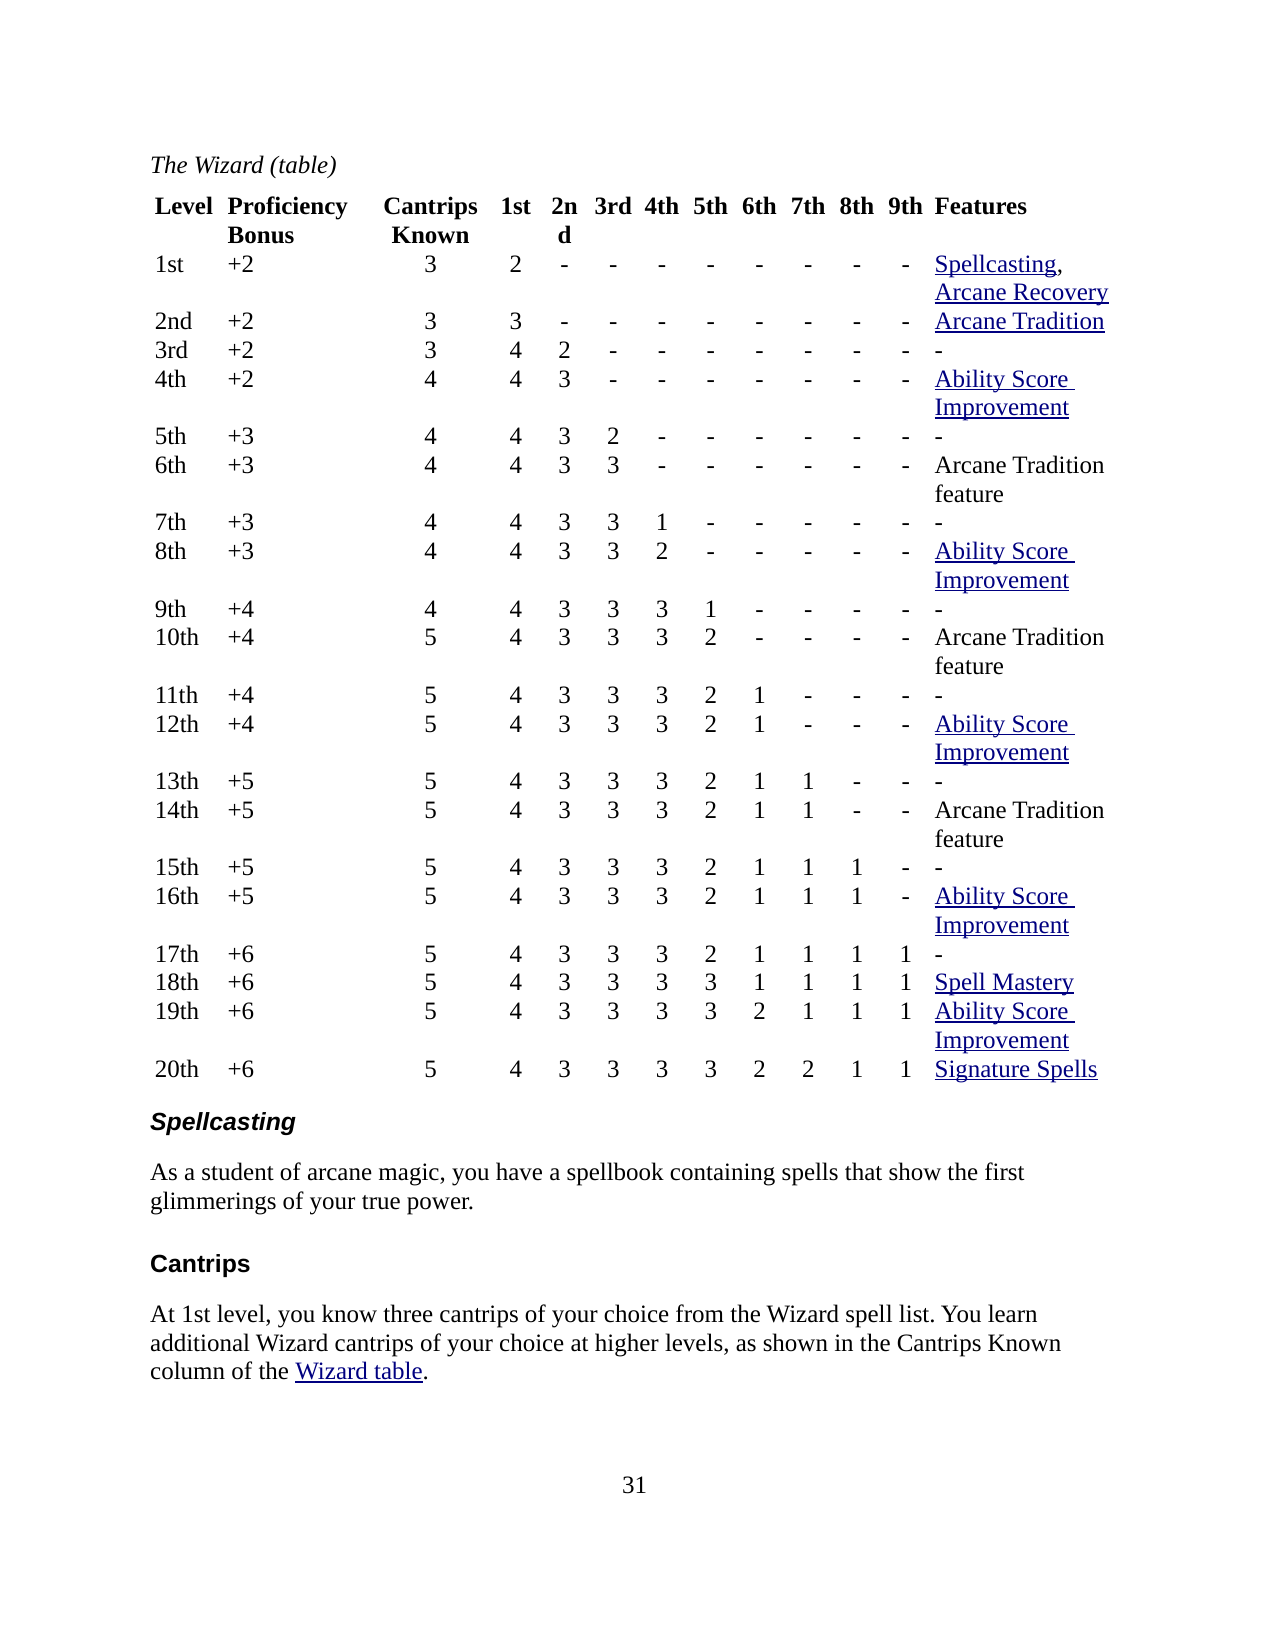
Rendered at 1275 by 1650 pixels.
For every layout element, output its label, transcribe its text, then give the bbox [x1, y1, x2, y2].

table_cell - [930, 594, 1125, 622]
table_cell 2 [784, 1054, 832, 1082]
table_cell - [930, 421, 1125, 450]
table_cell - [881, 709, 930, 766]
table_cell 1 [833, 1054, 881, 1082]
table_cell 2 [735, 1054, 784, 1082]
table_cell - [833, 306, 881, 335]
table_cell 4 [491, 1054, 540, 1082]
table_cell 2 [540, 335, 589, 364]
table_cell 3 [638, 623, 686, 680]
table_cell 1 [784, 968, 832, 996]
table_cell +6 [223, 939, 369, 967]
table_cell +3 [223, 421, 369, 450]
table_cell 4 [491, 795, 540, 852]
table_cell +5 [223, 853, 369, 881]
table_cell - [930, 853, 1125, 881]
table_cell - [833, 249, 881, 306]
table_cell 1 [881, 1054, 930, 1082]
table_cell - [589, 249, 637, 306]
table_cell - [833, 450, 881, 507]
table_cell 4 [491, 623, 540, 680]
table_cell 1 [833, 968, 881, 996]
table_cell 2 [735, 996, 784, 1054]
table_cell - [881, 450, 930, 507]
table_cell 4 [491, 853, 540, 881]
table_cell Spell Mastery [930, 968, 1125, 996]
text As a student of arcane magic, you have a spellbook containing spells that show the first glimmerings of your true power. [150, 1157, 1125, 1215]
table_cell 3 [589, 680, 637, 709]
table_cell 4 [491, 939, 540, 967]
table_cell 3 [540, 421, 589, 450]
table_cell 4 [369, 364, 491, 421]
table_cell 7th [150, 508, 223, 536]
table_cell 5 [369, 968, 491, 996]
table_cell - [881, 623, 930, 680]
table_header 3rd [589, 191, 637, 249]
table_cell 3 [638, 795, 686, 852]
table_cell - [881, 680, 930, 709]
table_header Proficiency Bonus [223, 191, 369, 249]
table_cell 14th [150, 795, 223, 852]
table_cell - [784, 623, 832, 680]
table_cell 20th [150, 1054, 223, 1082]
table_cell 3 [638, 881, 686, 939]
table_cell +2 [223, 249, 369, 306]
table_cell 3 [540, 853, 589, 881]
table_cell Arcane Tradition feature [930, 623, 1125, 680]
table_cell 2nd [150, 306, 223, 335]
table_cell Ability Score Improvement [930, 536, 1125, 594]
table_cell 2 [686, 853, 735, 881]
table_cell +2 [223, 364, 369, 421]
table_cell - [735, 364, 784, 421]
table_cell - [784, 306, 832, 335]
table_cell 4 [491, 881, 540, 939]
table_cell - [686, 421, 735, 450]
table_cell 1 [735, 939, 784, 967]
table_cell - [784, 680, 832, 709]
table_cell - [589, 306, 637, 335]
text The Wizard (table) [150, 150, 1125, 179]
table_cell 19th [150, 996, 223, 1054]
table_cell 3 [540, 594, 589, 622]
table_cell - [784, 335, 832, 364]
table_cell 1 [784, 795, 832, 852]
table_cell 4 [491, 335, 540, 364]
table_cell - [686, 249, 735, 306]
table_cell +4 [223, 709, 369, 766]
table_cell 3 [589, 536, 637, 594]
table_cell - [784, 594, 832, 622]
table_cell 2 [686, 881, 735, 939]
table_cell 5 [369, 709, 491, 766]
table_cell - [833, 709, 881, 766]
table_cell - [735, 594, 784, 622]
table_cell 3 [589, 508, 637, 536]
table_cell Arcane Tradition [930, 306, 1125, 335]
table_cell +4 [223, 594, 369, 622]
table_cell - [784, 364, 832, 421]
table_cell 3 [686, 968, 735, 996]
table_cell 3 [686, 996, 735, 1054]
table_cell 1 [784, 853, 832, 881]
table_cell Ability Score Improvement [930, 364, 1125, 421]
table_cell 3 [589, 968, 637, 996]
table_header Level [150, 191, 223, 249]
table_cell - [881, 364, 930, 421]
table_cell - [686, 335, 735, 364]
table_header 2nd [540, 191, 589, 249]
table_cell - [638, 335, 686, 364]
table_cell 1 [735, 853, 784, 881]
table_cell 3 [638, 996, 686, 1054]
table_cell - [784, 536, 832, 594]
table_cell 4 [491, 766, 540, 795]
table_cell 4 [491, 421, 540, 450]
table_cell - [735, 335, 784, 364]
table_cell 4 [491, 709, 540, 766]
table_cell 3 [589, 709, 637, 766]
table_cell 2 [686, 766, 735, 795]
table_cell 3 [540, 364, 589, 421]
table_cell 3 [540, 623, 589, 680]
table_cell 3 [638, 853, 686, 881]
table_cell - [638, 249, 686, 306]
table_cell - [930, 508, 1125, 536]
table_cell +5 [223, 795, 369, 852]
table_cell 3 [540, 680, 589, 709]
table_cell 3 [589, 1054, 637, 1082]
table_cell 3 [540, 508, 589, 536]
table_cell - [686, 364, 735, 421]
table_cell 4 [491, 968, 540, 996]
table_cell - [881, 421, 930, 450]
table_cell - [686, 536, 735, 594]
table_cell 1 [735, 968, 784, 996]
table_cell - [540, 249, 589, 306]
table_cell +4 [223, 680, 369, 709]
table_header 9th [881, 191, 930, 249]
table_cell 1 [784, 766, 832, 795]
table_cell +5 [223, 881, 369, 939]
table_cell 3 [540, 536, 589, 594]
table_cell 3 [491, 306, 540, 335]
table_cell 3 [540, 450, 589, 507]
table_cell 3 [589, 939, 637, 967]
table_cell 4 [491, 536, 540, 594]
table_cell 1 [638, 508, 686, 536]
table_cell - [930, 939, 1125, 967]
table_cell 1 [784, 939, 832, 967]
table_cell 5 [369, 881, 491, 939]
table_cell 4th [150, 364, 223, 421]
table_cell 5 [369, 623, 491, 680]
table_cell 4 [491, 996, 540, 1054]
table_cell - [638, 450, 686, 507]
table_cell - [881, 594, 930, 622]
table_header 1st [491, 191, 540, 249]
table_cell 1 [881, 968, 930, 996]
table_header Cantrips Known [369, 191, 491, 249]
table_cell 1 [735, 680, 784, 709]
table_cell - [784, 709, 832, 766]
table_header Features [930, 191, 1125, 249]
table_cell - [784, 249, 832, 306]
table_cell - [833, 623, 881, 680]
table_cell 2 [686, 623, 735, 680]
table_cell 5th [150, 421, 223, 450]
table_cell - [784, 450, 832, 507]
table_cell 3 [540, 996, 589, 1054]
table_cell 3 [589, 766, 637, 795]
table_cell 3 [369, 306, 491, 335]
table_cell 3 [369, 335, 491, 364]
table_cell 4 [491, 680, 540, 709]
table_cell 5 [369, 680, 491, 709]
table_cell 1 [881, 939, 930, 967]
table_cell 4 [491, 364, 540, 421]
table_cell - [833, 680, 881, 709]
table_cell 1 [833, 939, 881, 967]
table_cell +2 [223, 335, 369, 364]
table_cell 3 [589, 996, 637, 1054]
table_cell - [735, 421, 784, 450]
table_cell 1 [784, 881, 832, 939]
table_cell 3 [540, 881, 589, 939]
table_cell - [686, 306, 735, 335]
table_cell 3 [589, 594, 637, 622]
table_cell 3 [540, 766, 589, 795]
table_cell +3 [223, 508, 369, 536]
table_cell 1 [735, 795, 784, 852]
table_cell 17th [150, 939, 223, 967]
table_cell 3 [589, 795, 637, 852]
table_cell - [881, 881, 930, 939]
table_cell Ability Score Improvement [930, 709, 1125, 766]
table_cell - [735, 536, 784, 594]
text At 1st level, you know three cantrips of your choice from the Wizard spell list. You learn additional Wizard cantrips of your choice at higher levels, as shown in the Cantrips Known column of the Wizard table. [150, 1299, 1125, 1385]
table_cell 3 [638, 594, 686, 622]
table_cell Arcane Tradition feature [930, 450, 1125, 507]
table_cell - [881, 306, 930, 335]
table_cell - [833, 594, 881, 622]
table_cell 4 [491, 450, 540, 507]
table_cell +3 [223, 536, 369, 594]
table_cell Arcane Tradition feature [930, 795, 1125, 852]
table_cell 1 [881, 996, 930, 1054]
table_cell 11th [150, 680, 223, 709]
table_cell 3 [540, 939, 589, 967]
table_cell - [833, 766, 881, 795]
table_cell 3rd [150, 335, 223, 364]
subtitle Cantrips [150, 1249, 1125, 1277]
table_cell 3 [638, 968, 686, 996]
table_cell - [881, 536, 930, 594]
table_cell +5 [223, 766, 369, 795]
table_cell 1st [150, 249, 223, 306]
subtitle Spellcasting [150, 1107, 1125, 1136]
table_cell 3 [638, 680, 686, 709]
table_cell +6 [223, 1054, 369, 1082]
table_cell - [735, 623, 784, 680]
table_cell 5 [369, 853, 491, 881]
table_cell 3 [540, 968, 589, 996]
table_cell - [784, 508, 832, 536]
table_cell - [881, 249, 930, 306]
table_cell - [638, 421, 686, 450]
table_cell 5 [369, 996, 491, 1054]
table_cell 15th [150, 853, 223, 881]
table_cell - [833, 421, 881, 450]
table_cell 8th [150, 536, 223, 594]
table_header 7th [784, 191, 832, 249]
table_cell 3 [638, 766, 686, 795]
table_cell 5 [369, 766, 491, 795]
table_header 8th [833, 191, 881, 249]
table_cell 1 [686, 594, 735, 622]
table_cell 3 [638, 709, 686, 766]
table_cell Signature Spells [930, 1054, 1125, 1082]
table_cell - [735, 450, 784, 507]
table_cell - [833, 335, 881, 364]
table_cell 4 [369, 536, 491, 594]
table_cell +6 [223, 996, 369, 1054]
table_cell - [881, 795, 930, 852]
table_cell 3 [589, 853, 637, 881]
table_cell 3 [540, 1054, 589, 1082]
table_cell 2 [686, 680, 735, 709]
table_cell 1 [735, 709, 784, 766]
table_cell - [881, 853, 930, 881]
table_header 4th [638, 191, 686, 249]
table_cell - [735, 508, 784, 536]
table_cell - [638, 364, 686, 421]
table_cell - [589, 335, 637, 364]
table_cell 3 [589, 881, 637, 939]
table_cell - [686, 508, 735, 536]
table_cell 2 [686, 709, 735, 766]
table_cell 1 [735, 766, 784, 795]
table_cell - [833, 536, 881, 594]
table_cell +2 [223, 306, 369, 335]
table_cell 3 [686, 1054, 735, 1082]
table_cell +4 [223, 623, 369, 680]
table_cell 3 [589, 623, 637, 680]
table_cell - [881, 766, 930, 795]
table_cell - [833, 508, 881, 536]
table_cell 1 [833, 853, 881, 881]
table_cell 1 [833, 881, 881, 939]
table_cell 3 [638, 939, 686, 967]
table_cell Ability Score Improvement [930, 881, 1125, 939]
table_cell 9th [150, 594, 223, 622]
table_cell - [930, 680, 1125, 709]
table_cell 4 [491, 508, 540, 536]
table_cell - [735, 249, 784, 306]
table_cell 13th [150, 766, 223, 795]
table_cell 4 [369, 508, 491, 536]
table_cell 4 [369, 421, 491, 450]
table_cell 1 [735, 881, 784, 939]
table_cell 4 [491, 594, 540, 622]
table_cell - [540, 306, 589, 335]
table_cell 2 [491, 249, 540, 306]
table_cell 6th [150, 450, 223, 507]
table_cell 12th [150, 709, 223, 766]
table_cell 5 [369, 1054, 491, 1082]
table_cell 2 [638, 536, 686, 594]
table_cell 5 [369, 795, 491, 852]
table_cell - [686, 450, 735, 507]
table_cell 1 [833, 996, 881, 1054]
table_cell - [833, 364, 881, 421]
table_cell 1 [784, 996, 832, 1054]
table_cell 3 [638, 1054, 686, 1082]
table_cell - [589, 364, 637, 421]
table_cell - [833, 795, 881, 852]
table_cell - [735, 306, 784, 335]
table_cell Ability Score Improvement [930, 996, 1125, 1054]
table_cell 2 [686, 795, 735, 852]
table_cell 2 [686, 939, 735, 967]
table_cell - [881, 508, 930, 536]
table_cell 3 [540, 709, 589, 766]
table_cell 2 [589, 421, 637, 450]
table_cell - [930, 335, 1125, 364]
table_cell - [784, 421, 832, 450]
table_header 6th [735, 191, 784, 249]
table_cell 3 [540, 795, 589, 852]
table_cell 16th [150, 881, 223, 939]
table_cell 18th [150, 968, 223, 996]
table_cell 4 [369, 450, 491, 507]
table_cell 3 [589, 450, 637, 507]
table_header 5th [686, 191, 735, 249]
table_cell 4 [369, 594, 491, 622]
table_cell 5 [369, 939, 491, 967]
table_cell - [930, 766, 1125, 795]
table_cell - [881, 335, 930, 364]
table_cell 3 [369, 249, 491, 306]
table_cell +6 [223, 968, 369, 996]
table_cell - [638, 306, 686, 335]
table_cell Spellcasting, Arcane Recovery [930, 249, 1125, 306]
table_cell 10th [150, 623, 223, 680]
table_cell +3 [223, 450, 369, 507]
